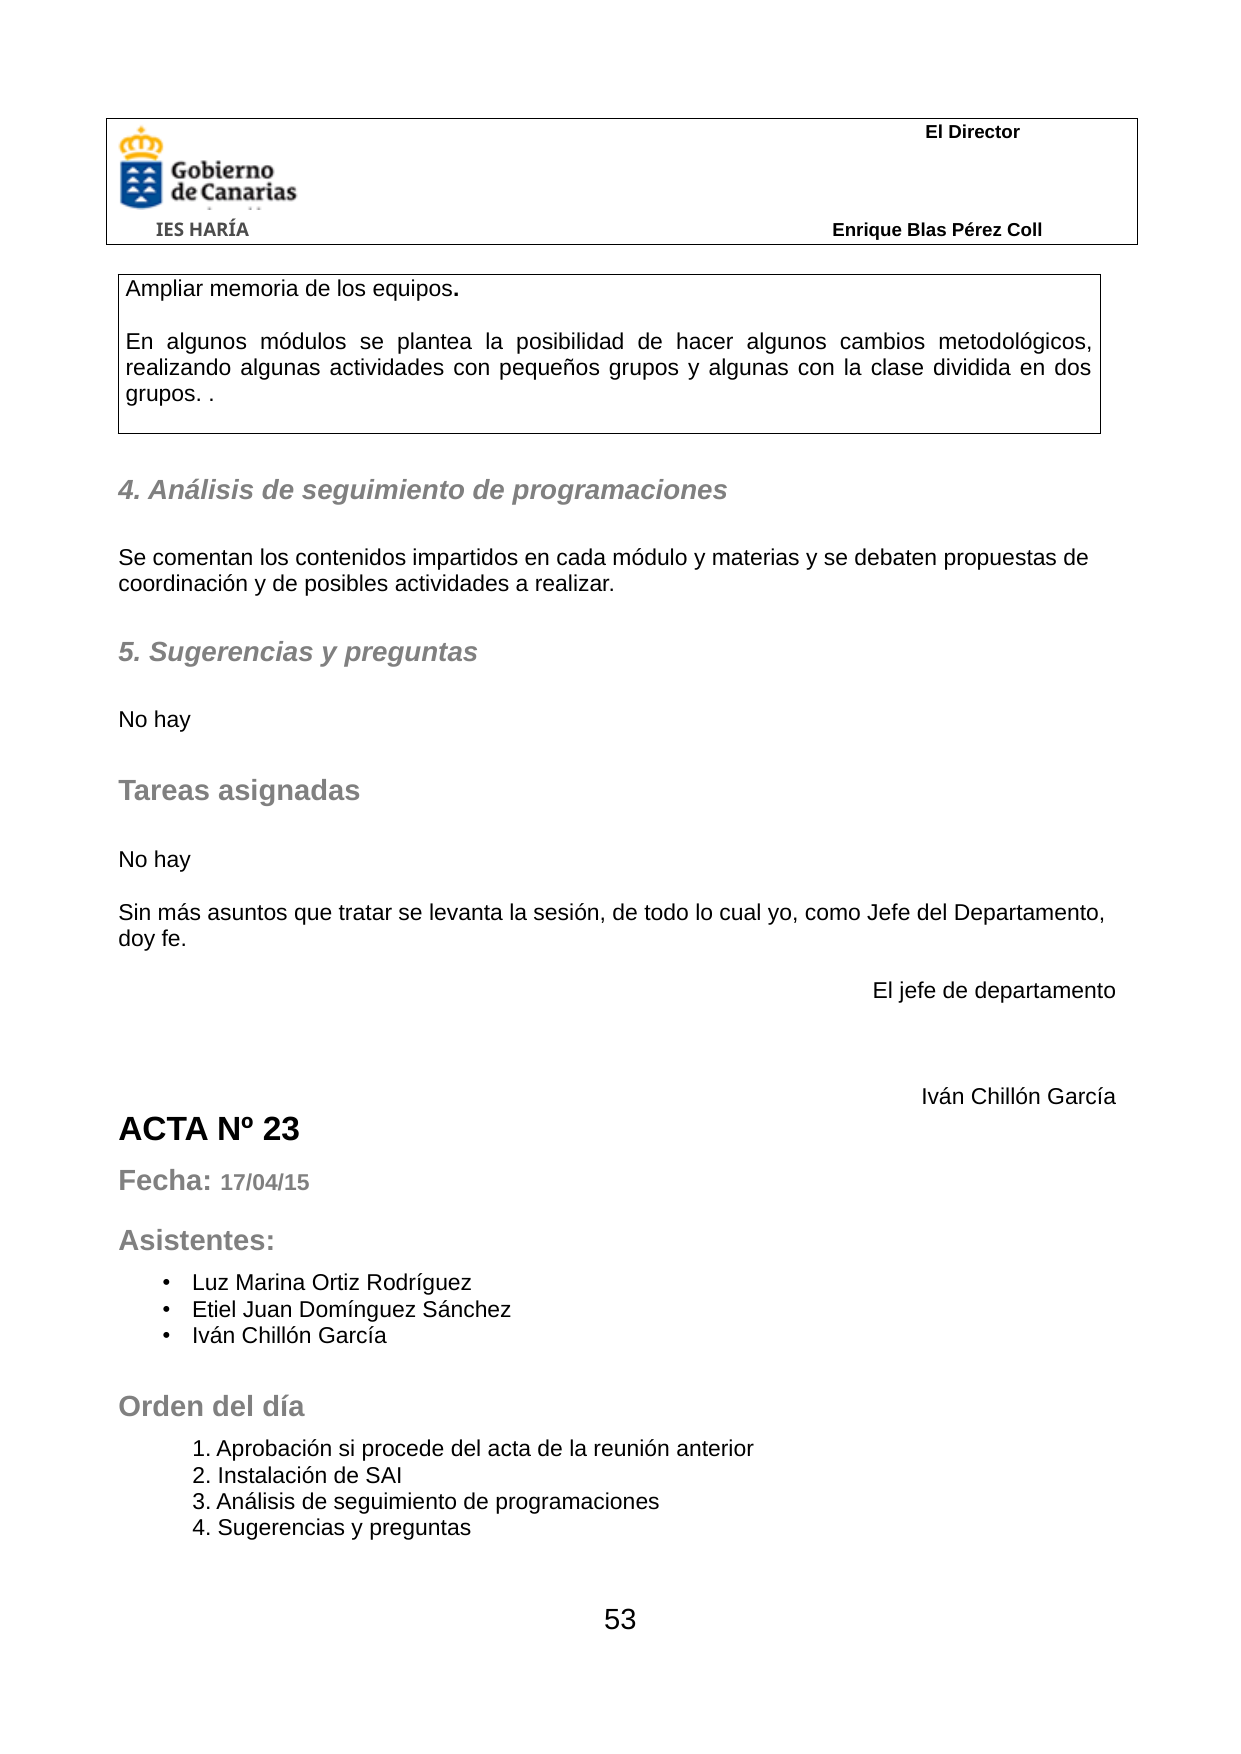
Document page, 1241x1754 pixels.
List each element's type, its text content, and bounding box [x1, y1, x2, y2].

text Se comentan los contenidos impartidos en cada módulo y materias y se debaten propuestas de coordinación y de posibles actividades a realizar. [118, 544, 1122, 596]
text Sin más asuntos que tratar se levanta la sesión, de todo lo cual yo, como Jefe del Departamento, doy fe. [118, 898, 1122, 951]
subtitle Fecha: 17/04/15 [118, 1162, 1122, 1196]
text 2. Instalación de SAI [192, 1462, 1122, 1488]
text 1. Aprobación si procede del acta de la reunión anterior [192, 1435, 1122, 1462]
text El jefe de departamento [118, 977, 1122, 1004]
table_header Ampliar memoria de los equipos. En algunos módulos se plantea la posibilidad de hacer algunos cambios metodológicos, realizando algunas actividades con pequeños grupos y algunas con la clase dividida en dos grupos. . [119, 275, 1100, 433]
text Iván Chillón García [118, 1083, 1122, 1109]
list Luz Marina Ortiz Rodríguez [162, 1269, 1122, 1296]
text 3. Análisis de seguimiento de programaciones [192, 1488, 1122, 1514]
list Etiel Juan Domínguez Sánchez [162, 1296, 1122, 1322]
text No hay [118, 706, 1122, 732]
subtitle 5. Sugerencias y preguntas [118, 635, 1122, 667]
text 4. Sugerencias y preguntas [192, 1514, 1122, 1541]
subtitle Asistentes: [118, 1223, 1122, 1257]
picture [115, 123, 300, 210]
list Iván Chillón García [162, 1322, 1122, 1348]
subtitle 4. Análisis de seguimiento de programaciones [118, 473, 1122, 505]
subtitle Orden del día [118, 1389, 1122, 1423]
text No hay [118, 846, 1122, 872]
subtitle Tareas asignadas [118, 773, 1122, 807]
subtitle ACTA Nº 23 [118, 1109, 1122, 1148]
